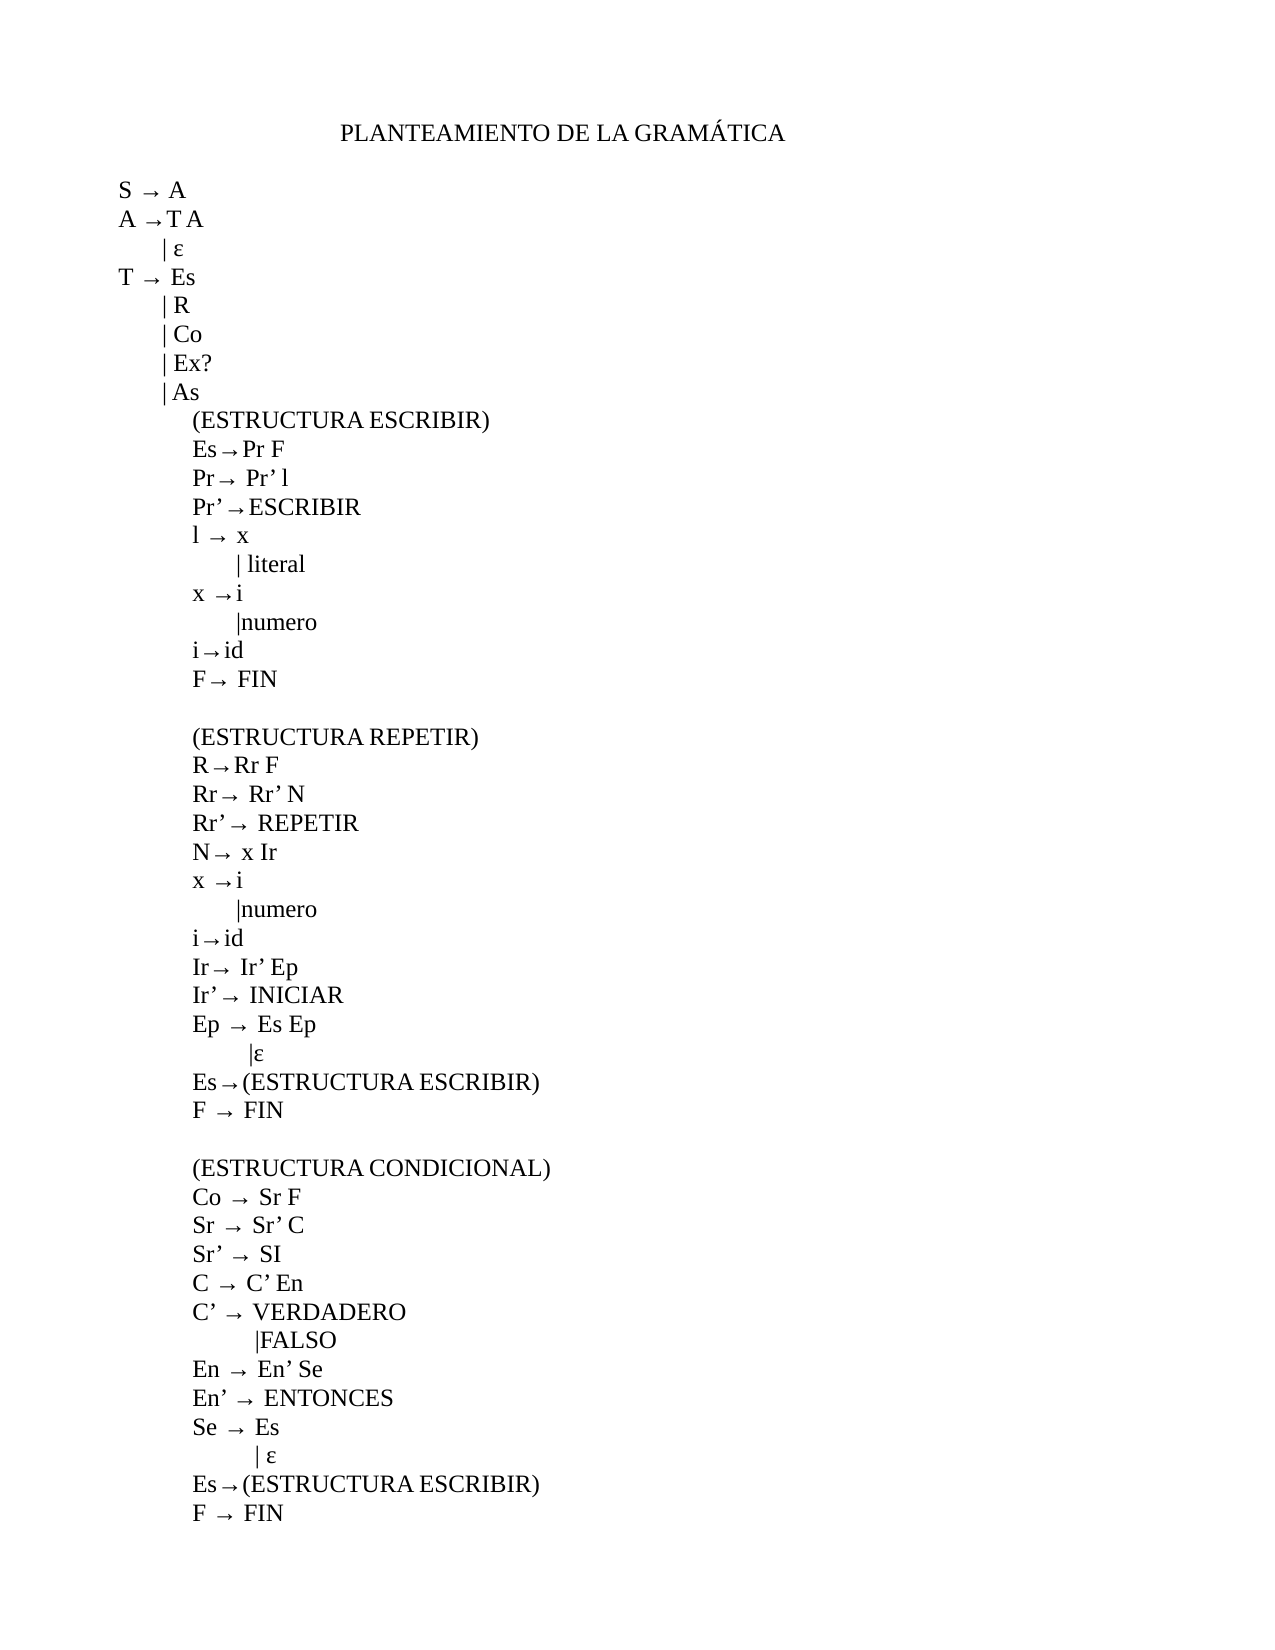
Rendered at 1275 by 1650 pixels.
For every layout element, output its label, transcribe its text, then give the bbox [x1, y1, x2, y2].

text A →T A [118, 204, 1157, 233]
text C’ → VERDADERO [118, 1297, 1157, 1326]
text PLANTEAMIENTO DE LA GRAMÁTICA [118, 118, 1157, 147]
text x →i [118, 866, 1157, 894]
text (ESTRUCTURA ESCRIBIR) [118, 406, 1157, 434]
text En → En’ Se [118, 1354, 1157, 1383]
text S → A [118, 176, 1157, 204]
text | As [118, 377, 1157, 406]
text |numero [118, 607, 1157, 636]
text |ε [118, 1038, 1157, 1067]
text | R [118, 291, 1157, 319]
text Es→(ESTRUCTURA ESCRIBIR) [118, 1469, 1157, 1498]
text i→id [118, 923, 1157, 952]
text R→Rr F [118, 751, 1157, 779]
text En’ → ENTONCES [118, 1383, 1157, 1412]
text | literal [118, 549, 1157, 578]
text Rr’→ REPETIR [118, 808, 1157, 837]
text l → x [118, 521, 1157, 549]
text N→ x Ir [118, 837, 1157, 866]
text x →i [118, 578, 1157, 607]
text Sr → Sr’ C [118, 1211, 1157, 1239]
text Co → Sr F [118, 1182, 1157, 1211]
text | ε [118, 1441, 1157, 1469]
text Sr’ → SI [118, 1239, 1157, 1268]
text Es→Pr F [118, 434, 1157, 463]
text (ESTRUCTURA CONDICIONAL) [118, 1153, 1157, 1182]
text i→id [118, 636, 1157, 664]
text | Ex? [118, 348, 1157, 377]
text Pr→ Pr’ l [118, 463, 1157, 492]
text Rr→ Rr’ N [118, 779, 1157, 808]
text |FALSO [118, 1326, 1157, 1354]
text |numero [118, 894, 1157, 923]
text Ep → Es Ep [118, 1009, 1157, 1038]
text F → FIN [118, 1096, 1157, 1124]
text | Co [118, 319, 1157, 348]
text F→ FIN [118, 664, 1157, 693]
text (ESTRUCTURA REPETIR) [118, 722, 1157, 751]
text Pr’→ESCRIBIR [118, 492, 1157, 521]
text T → Es [118, 262, 1157, 291]
text Es→(ESTRUCTURA ESCRIBIR) [118, 1067, 1157, 1096]
text C → C’ En [118, 1268, 1157, 1297]
text | ε [118, 233, 1157, 262]
text Ir’→ INICIAR [118, 981, 1157, 1009]
text Ir→ Ir’ Ep [118, 952, 1157, 981]
text F → FIN [118, 1498, 1157, 1527]
text Se → Es [118, 1412, 1157, 1441]
